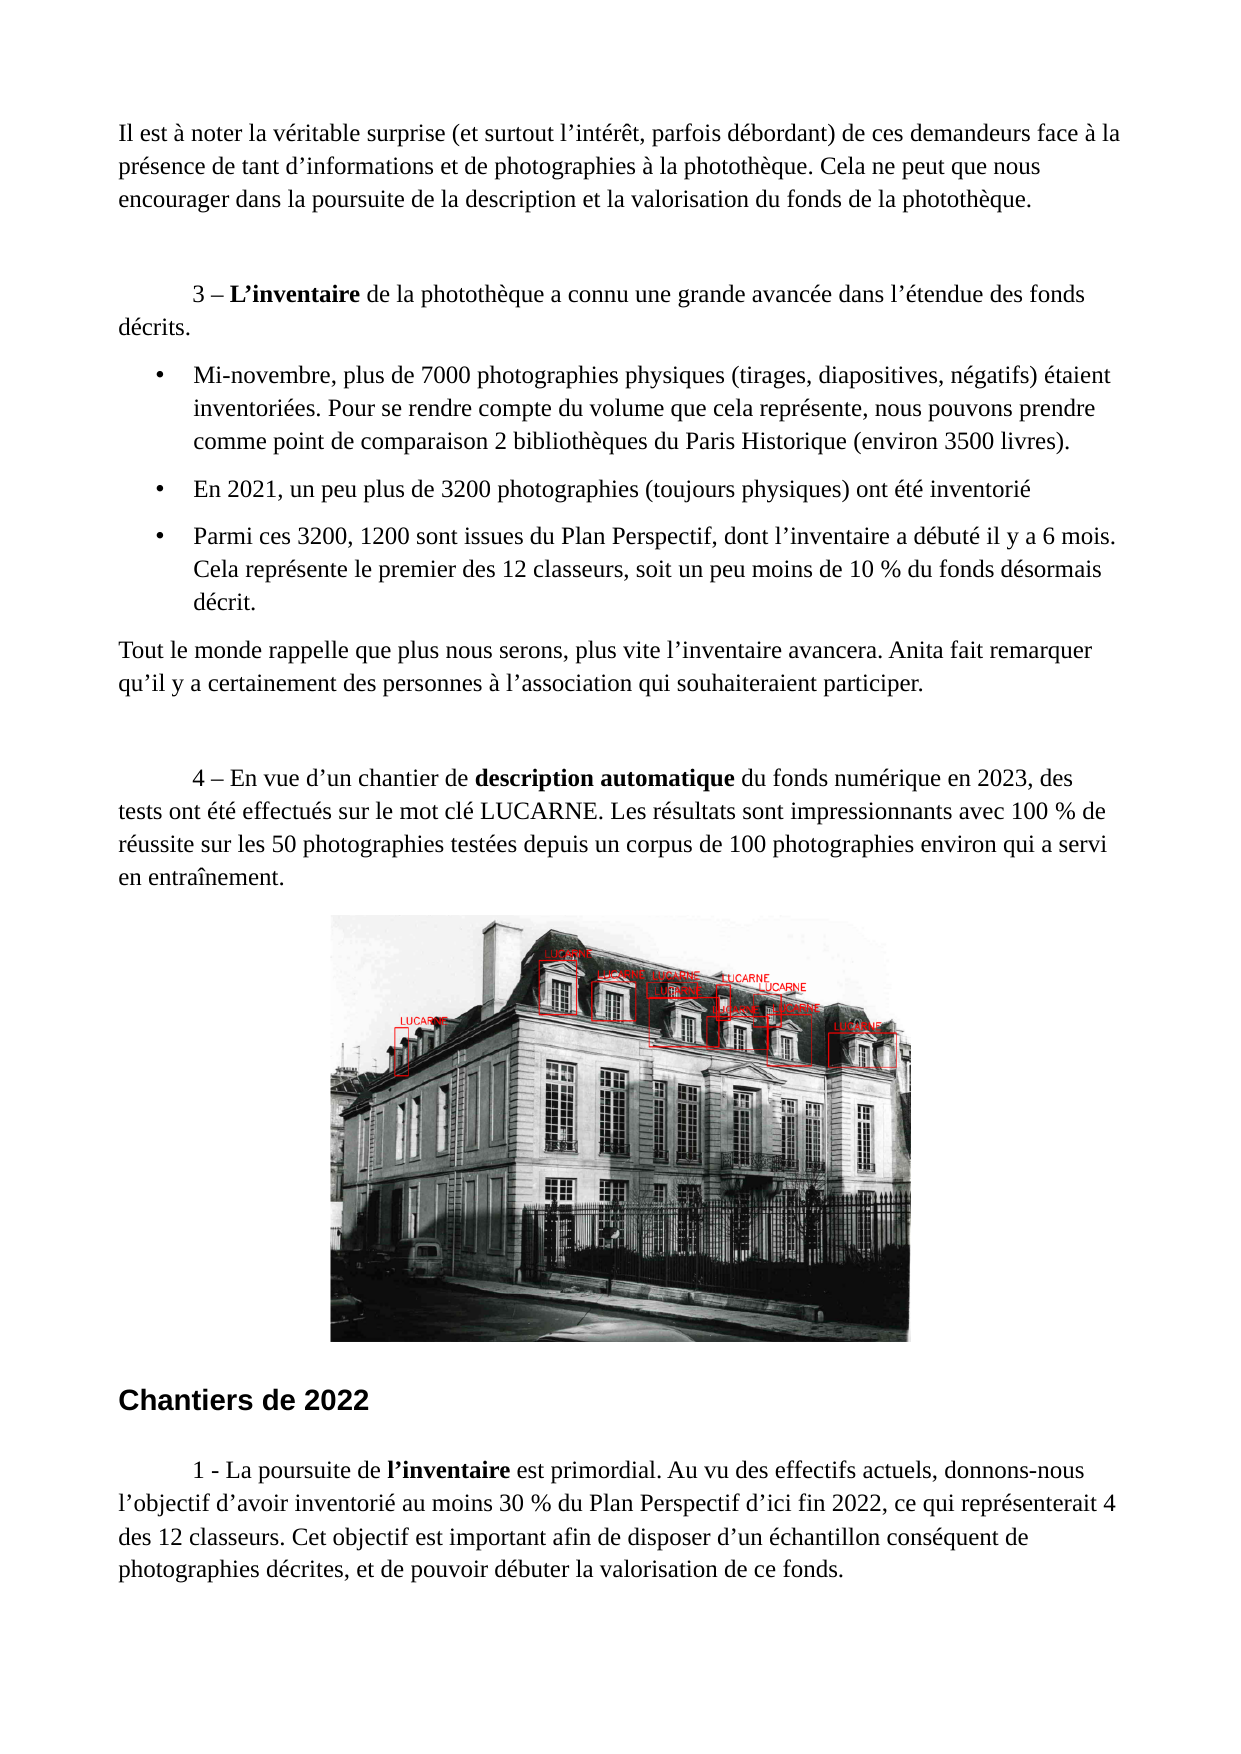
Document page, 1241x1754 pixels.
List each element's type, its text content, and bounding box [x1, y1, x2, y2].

list Mi-novembre, plus de 7000 photographies physiques (tirages, diapositives, négatifs) étaient inventoriées. Pour se rendre compte du volume que cela représente, nous pouvons prendre comme point de comparaison 2 bibliothèques du Paris Historique (environ 3500 livres). [156, 360, 1122, 455]
subtitle Chantiers de 2022 [118, 930, 1122, 1417]
picture [325, 909, 916, 1348]
text 4 – En vue d’un chantier de description automatique du fonds numérique en 2023, des tests ont été effectués sur le mot clé LUCARNE. Les résultats sont impressionnants avec 100 % de réussite sur les 50 photographies testées depuis un corpus de 100 photographies environ qui a servi en entraînement. [118, 763, 1122, 891]
text 1 - La poursuite de l’inventaire est primordial. Au vu des effectifs actuels, donnons-nous l’objectif d’avoir inventorié au moins 30 % du Plan Perspectif d’ici fin 2022, ce qui représenterait 4 des 12 classeurs. Cet objectif est important afin de disposer d’un échantillon conséquent de photographies décrites, et de pouvoir débuter la valorisation de ce fonds. [118, 1456, 1122, 1583]
list En 2021, un peu plus de 3200 photographies (toujours physiques) ont été inventorié [156, 474, 1122, 502]
list Parmi ces 3200, 1200 sont issues du Plan Perspectif, dont l’inventaire a débuté il y a 6 mois. Cela représente le premier des 12 classeurs, soit un peu moins de 10 % du fonds désormais décrit. [156, 521, 1122, 616]
text 3 – L’inventaire de la photothèque a connu une grande avancée dans l’étendue des fonds décrits. [118, 279, 1122, 341]
text Il est à noter la véritable surprise (et surtout l’intérêt, parfois débordant) de ces demandeurs face à la présence de tant d’informations et de photographies à la photothèque. Cela ne peut que nous encourager dans la poursuite de la description et la valorisation du fonds de la photothèque. [118, 118, 1122, 213]
text Tout le monde rappelle que plus nous serons, plus vite l’inventaire avancera. Anita fait remarquer qu’il y a certainement des personnes à l’association qui souhaiteraient participer. [118, 635, 1122, 697]
